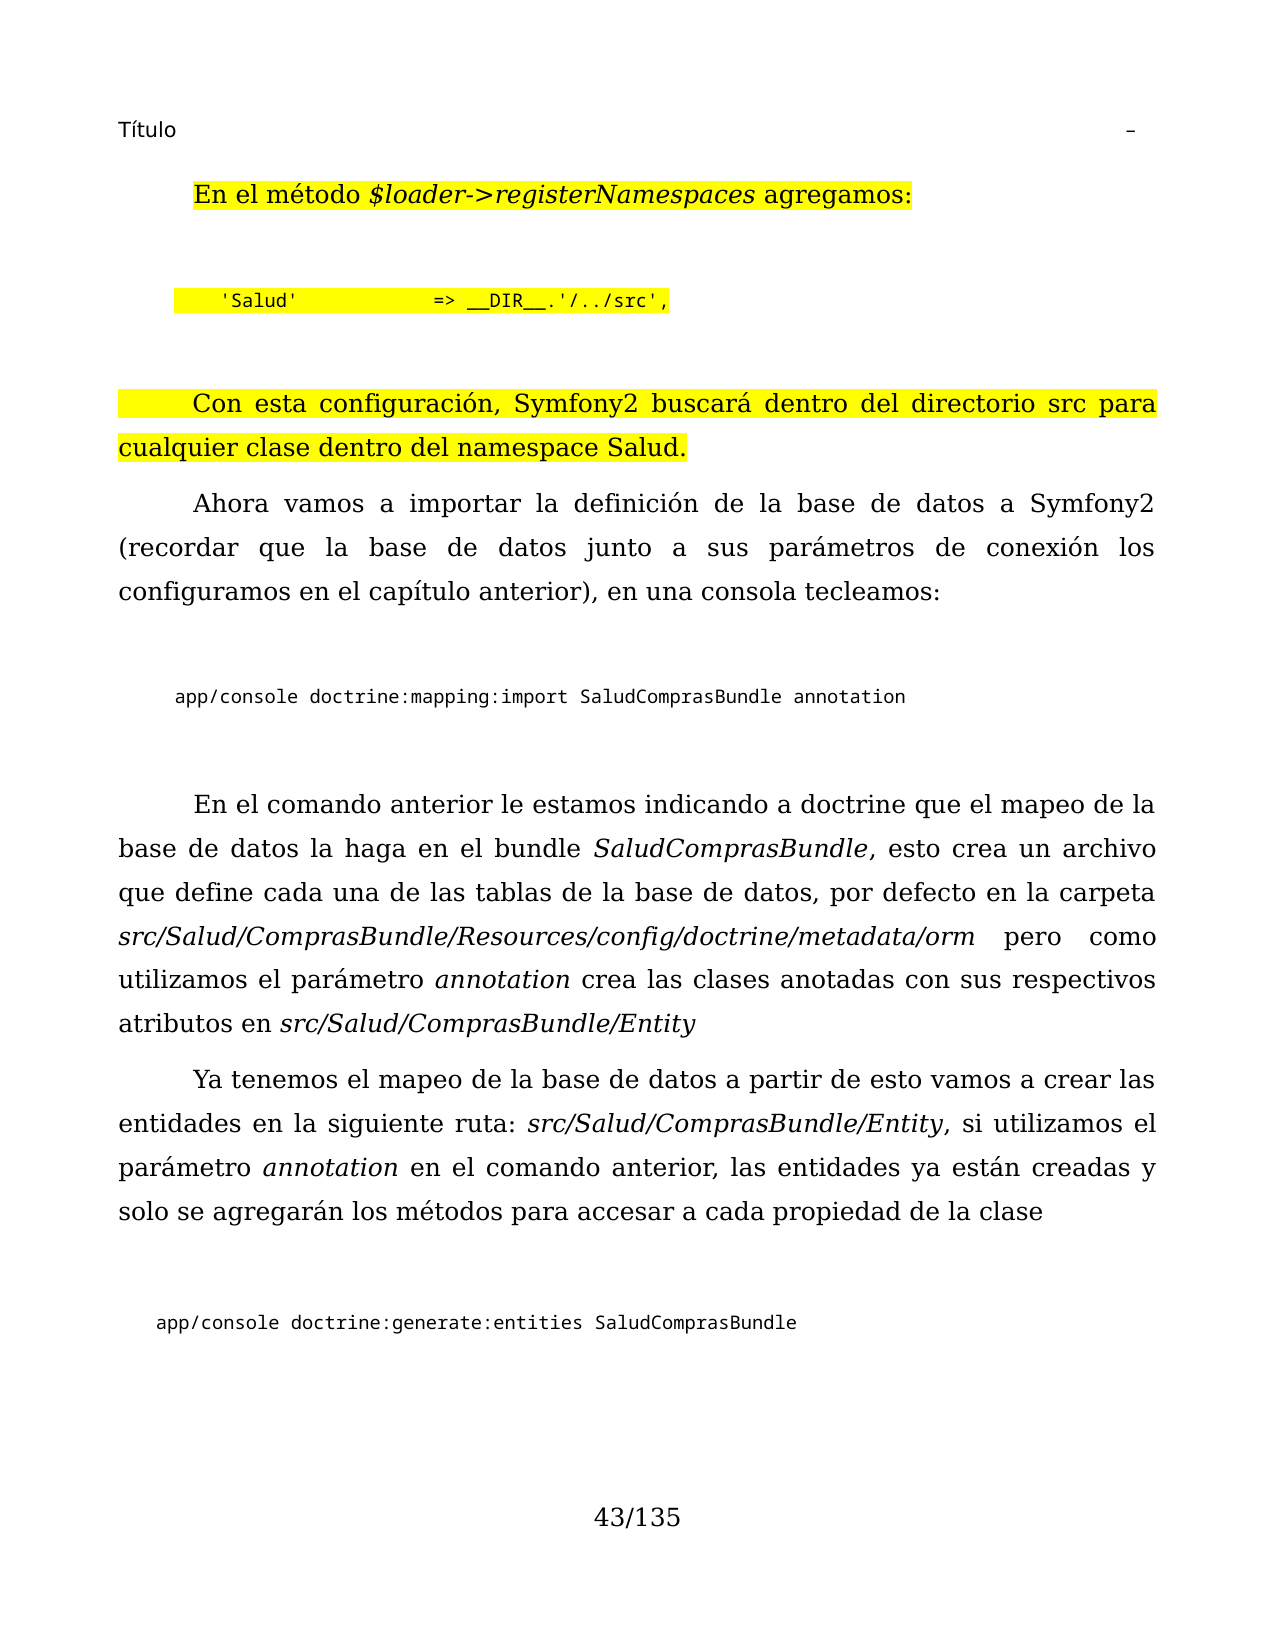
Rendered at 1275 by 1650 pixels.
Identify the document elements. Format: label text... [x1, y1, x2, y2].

text Con esta configuración, Symfony2 buscará dentro del directorio src para cualquier clase dentro del namespace Salud. [118, 389, 1157, 462]
text 'Salud' => __DIR__.'/../src', [118, 288, 1157, 313]
text En el método $loader->registerNamespaces agregamos: [118, 181, 1157, 210]
text Ahora vamos a importar la definición de la base de datos a Symfony2 (recordar que la base de datos junto a sus parámetros de conexión los configuramos en el capítulo anterior), en una consola tecleamos: [118, 489, 1157, 606]
text Ya tenemos el mapeo de la base de datos a partir de esto vamos a crear las entidades en la siguiente ruta: src/Salud/ComprasBundle/Entity, si utilizamos el parámetro annotation en el comando anterior, las entidades ya están creadas y solo se agregarán los métodos para accesar a cada propiedad de la clase [118, 1066, 1157, 1226]
text app/console doctrine:generate:entities SaludComprasBundle [118, 1309, 1157, 1335]
text En el comando anterior le estamos indicando a doctrine que el mapeo de la base de datos la haga en el bundle SaludComprasBundle, esto crea un archivo que define cada una de las tablas de la base de datos, por defecto en la carpeta src/Salud/ComprasBundle/Resources/config/doctrine/metadata/orm pero como utilizamos el parámetro annotation crea las clases anotadas con sus respectivos atributos en src/Salud/ComprasBundle/Entity [118, 791, 1157, 1038]
text app/console doctrine:mapping:import SaludComprasBundle annotation [118, 684, 1157, 709]
